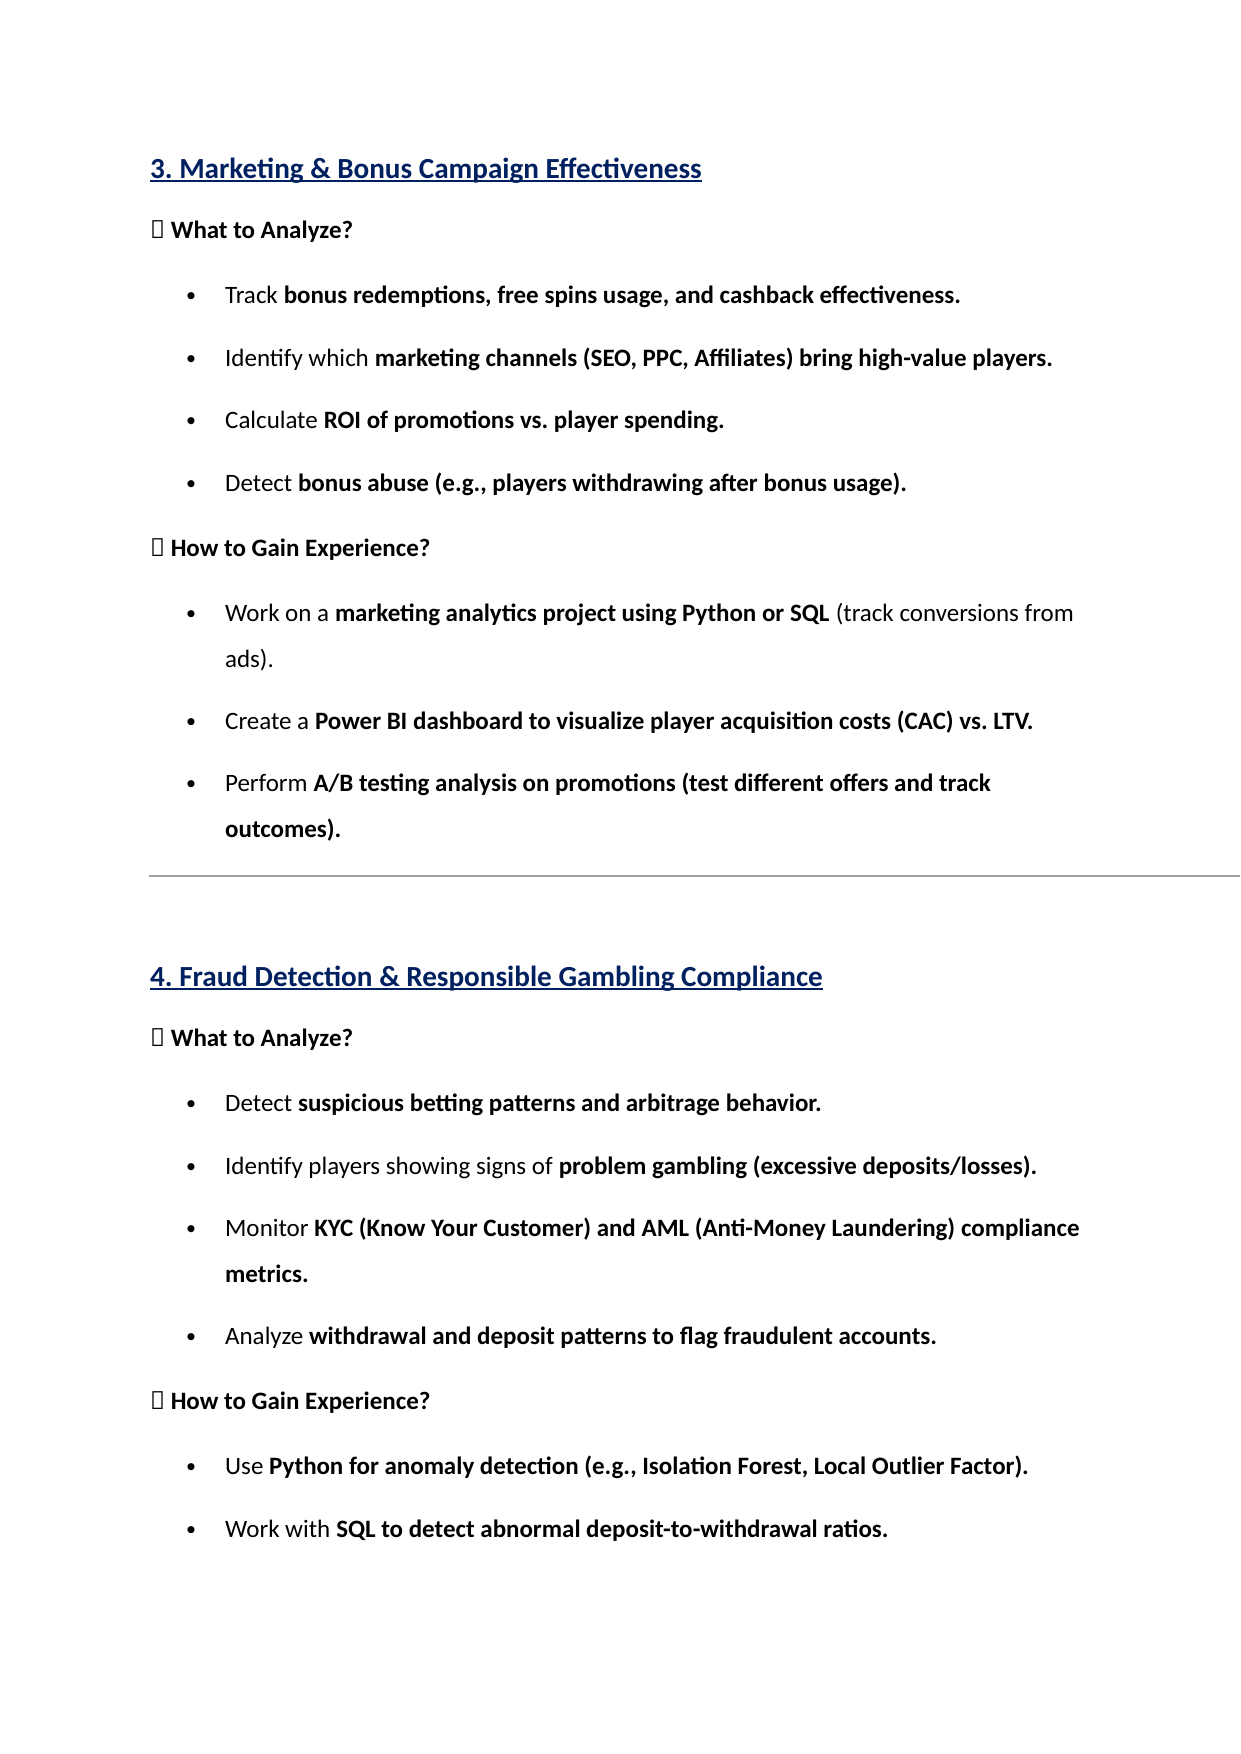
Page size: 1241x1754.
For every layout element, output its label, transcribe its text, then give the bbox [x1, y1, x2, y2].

list Identify which marketing channels (SEO, PPC, Affiliates) bring high-value players. [187, 342, 1090, 373]
list Identify players showing signs of problem gambling (excessive deposits/losses). [187, 1150, 1090, 1180]
text ✅ How to Gain Experience? [150, 529, 1090, 563]
text ✅ What to Analyze? [150, 212, 1090, 246]
list Calculate ROI of promotions vs. player spending. [187, 404, 1090, 435]
list Monitor KYC (Know Your Customer) and AML (Anti-Money Laundering) compliance metrics. [187, 1212, 1090, 1288]
text ✅ How to Gain Experience? [150, 1383, 1090, 1417]
list Use Python for anomaly detection (e.g., Isolation Forest, Local Outlier Factor). [187, 1451, 1090, 1481]
list Detect suspicious betting patterns and arbitrage behavior. [187, 1087, 1090, 1118]
list Analyze withdrawal and deposit patterns to flag fraudulent accounts. [187, 1320, 1090, 1351]
list Work on a marketing analytics project using Python or SQL (track conversions from ads). [187, 597, 1090, 673]
list Detect bonus abuse (e.g., players withdrawing after bonus usage). [187, 467, 1090, 497]
subtitle 3. Marketing & Bonus Campaign Effectiveness [150, 150, 1090, 186]
list Create a Power BI dashboard to visualize player acquisition costs (CAC) vs. LTV. [187, 705, 1090, 736]
text ✅ What to Analyze? [150, 1020, 1090, 1054]
list Track bonus redemptions, free spins usage, and cashback effectiveness. [187, 280, 1090, 310]
subtitle 4. Fraud Detection & Responsible Gambling Compliance [150, 958, 1090, 993]
list Work with SQL to detect abnormal deposit-to-withdrawal ratios. [187, 1513, 1090, 1543]
list Perform A/B testing analysis on promotions (test different offers and track outcomes). [187, 767, 1090, 844]
